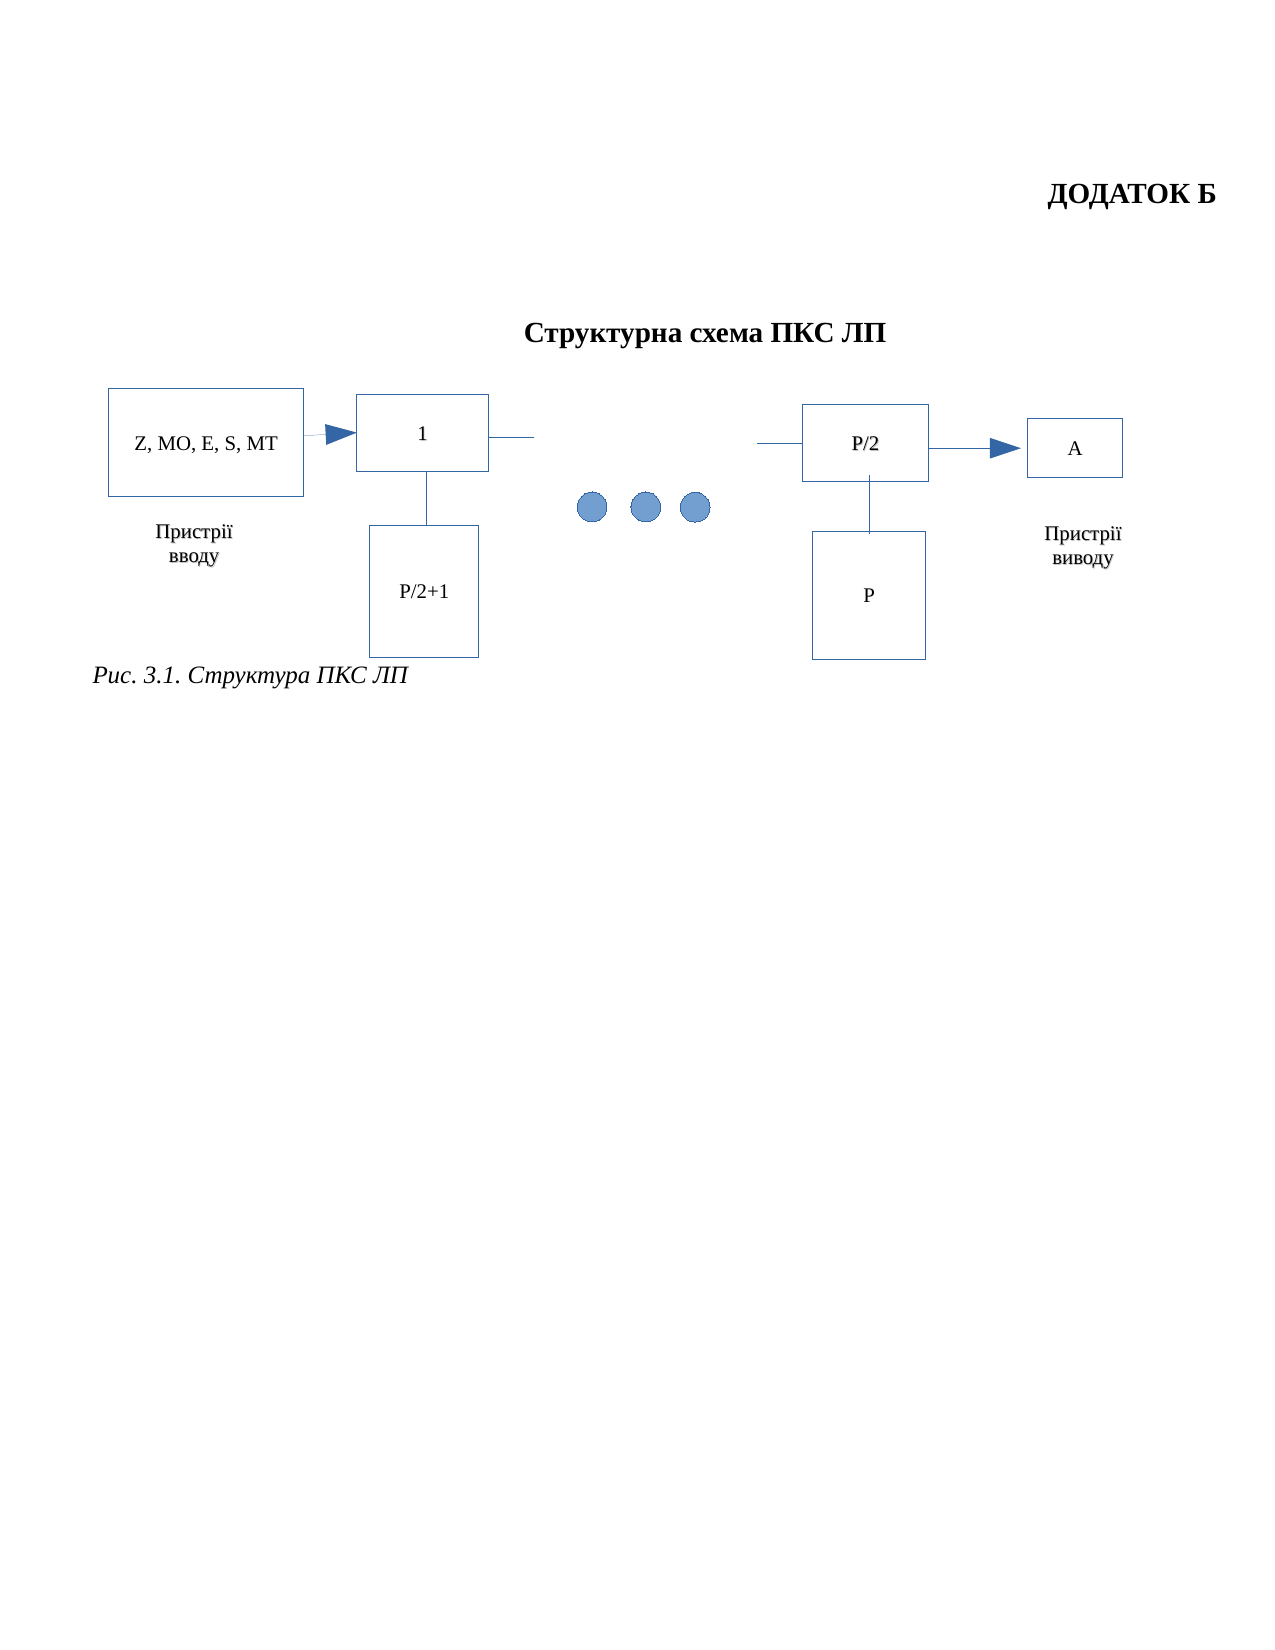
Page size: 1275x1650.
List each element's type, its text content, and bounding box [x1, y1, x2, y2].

title ДОДАТОК Б [118, 176, 1216, 210]
text Рис. 3.1. Структура ПКС ЛП [92, 376, 1152, 688]
text Структурна схема ПКС ЛП [118, 315, 1216, 349]
